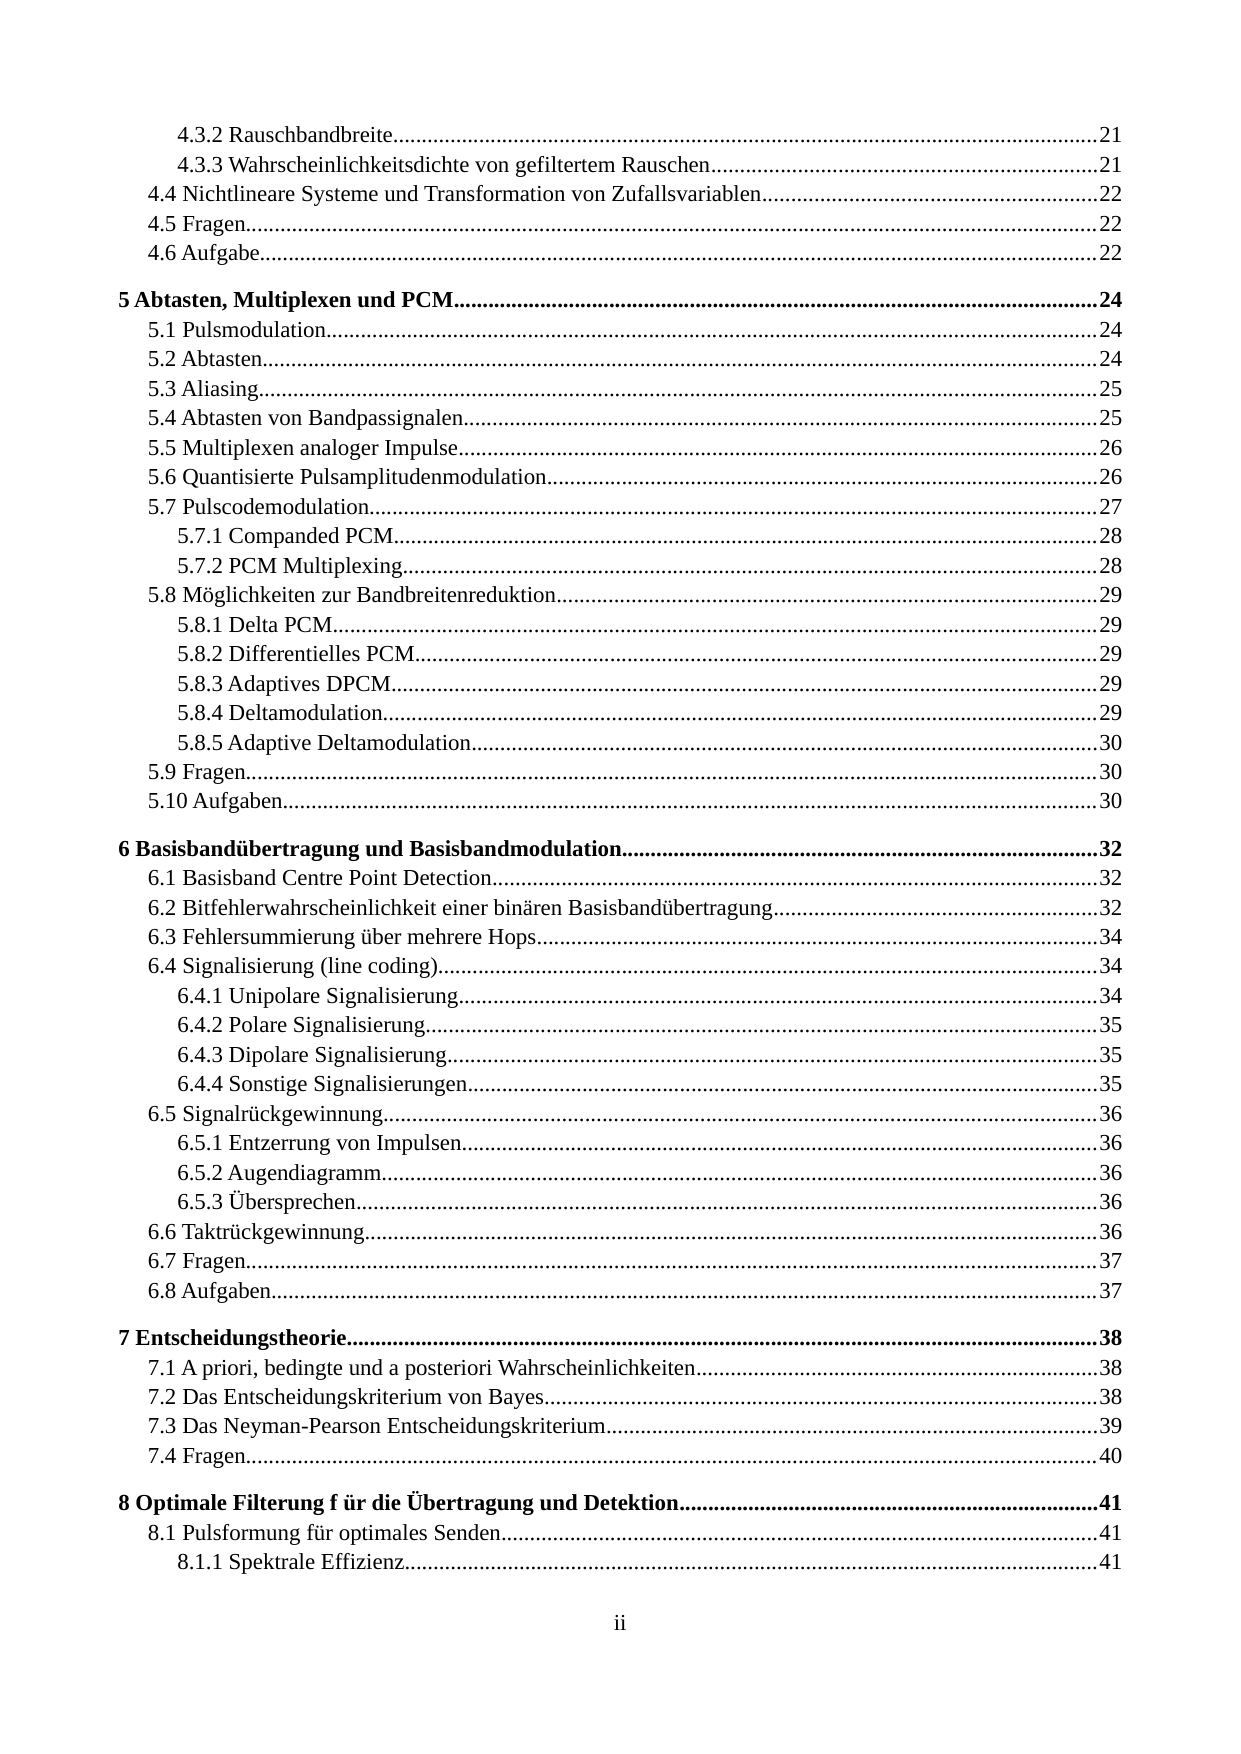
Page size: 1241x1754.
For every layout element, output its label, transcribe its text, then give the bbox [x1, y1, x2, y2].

text 6.4.1 Unipolare Signalisierung 34 [177, 979, 1122, 1008]
text 7.3 Das Neyman-Pearson Entscheidungskriterium 39 [148, 1409, 1122, 1439]
text 5.6 Quantisierte Pulsamplitudenmodulation 26 [148, 460, 1122, 489]
text 4.5 Fragen 22 [148, 207, 1122, 236]
text 5.8.3 Adaptives DPCM 29 [177, 666, 1122, 696]
text 6.5.3 Übersprechen 36 [177, 1185, 1122, 1215]
text 7.1 A priori, bedingte und a posteriori Wahrscheinlichkeiten 38 [148, 1350, 1122, 1380]
text 4.3.2 Rauschbandbreite 21 [177, 118, 1122, 148]
text 5.4 Abtasten von Bandpassignalen 25 [148, 401, 1122, 431]
text 5.1 Pulsmodulation 24 [148, 313, 1122, 342]
text 6.4 Signalisierung (line coding) 34 [148, 949, 1122, 979]
text 5.5 Multiplexen analoger Impulse 26 [148, 431, 1122, 460]
text 5.7.2 PCM Multiplexing 28 [177, 548, 1122, 578]
text 6.8 Aufgaben 37 [148, 1274, 1122, 1303]
text 7.4 Fragen 40 [148, 1439, 1122, 1468]
text 5.8.2 Differentielles PCM 29 [177, 637, 1122, 666]
text 5.8.4 Deltamodulation 29 [177, 696, 1122, 725]
text 6.5.2 Augendiagramm 36 [177, 1156, 1122, 1185]
text 6.4.4 Sonstige Signalisierungen 35 [177, 1067, 1122, 1097]
text 6.1 Basisband Centre Point Detection 32 [148, 861, 1122, 891]
text 5.3 Aliasing 25 [148, 372, 1122, 401]
text 8 Optimale Filterung f ür die Übertragung und Detektion 41 [118, 1486, 1122, 1516]
text 5.2 Abtasten 24 [148, 342, 1122, 372]
text 8.1 Pulsformung für optimales Senden 41 [148, 1516, 1122, 1545]
text 6.7 Fragen 37 [148, 1244, 1122, 1274]
text 6.5.1 Entzerrung von Impulsen 36 [177, 1126, 1122, 1156]
text 6.6 Taktrückgewinnung 36 [148, 1215, 1122, 1244]
text 5.8.5 Adaptive Deltamodulation 30 [177, 725, 1122, 755]
text 6.5 Signalrückgewinnung 36 [148, 1097, 1122, 1126]
text 7.2 Das Entscheidungskriterium von Bayes 38 [148, 1380, 1122, 1409]
text 5.8 Möglichkeiten zur Bandbreitenreduktion 29 [148, 578, 1122, 607]
text 6.2 Bitfehlerwahrscheinlichkeit einer binären Basisbandübertragung 32 [148, 891, 1122, 920]
text 5.7.1 Companded PCM 28 [177, 519, 1122, 548]
text 5.10 Aufgaben 30 [148, 784, 1122, 814]
text 6.4.2 Polare Signalisierung 35 [177, 1008, 1122, 1038]
text 4.3.3 Wahrscheinlichkeitsdichte von gefiltertem Rauschen 21 [177, 148, 1122, 177]
text 5.9 Fragen 30 [148, 755, 1122, 784]
text 4.4 Nichtlineare Systeme und Transformation von Zufallsvariablen 22 [148, 177, 1122, 207]
text 6.3 Fehlersummierung über mehrere Hops 34 [148, 920, 1122, 949]
text 6.4.3 Dipolare Signalisierung 35 [177, 1038, 1122, 1067]
text 4.6 Aufgabe 22 [148, 236, 1122, 266]
text 5.8.1 Delta PCM 29 [177, 607, 1122, 637]
text 8.1.1 Spektrale Effizienz 41 [177, 1545, 1122, 1574]
text 6 Basisbandübertragung und Basisbandmodulation 32 [118, 832, 1122, 861]
text 7 Entscheidungstheorie 38 [118, 1321, 1122, 1350]
text 5 Abtasten, Multiplexen und PCM 24 [118, 283, 1122, 313]
text 5.7 Pulscodemodulation 27 [148, 489, 1122, 519]
